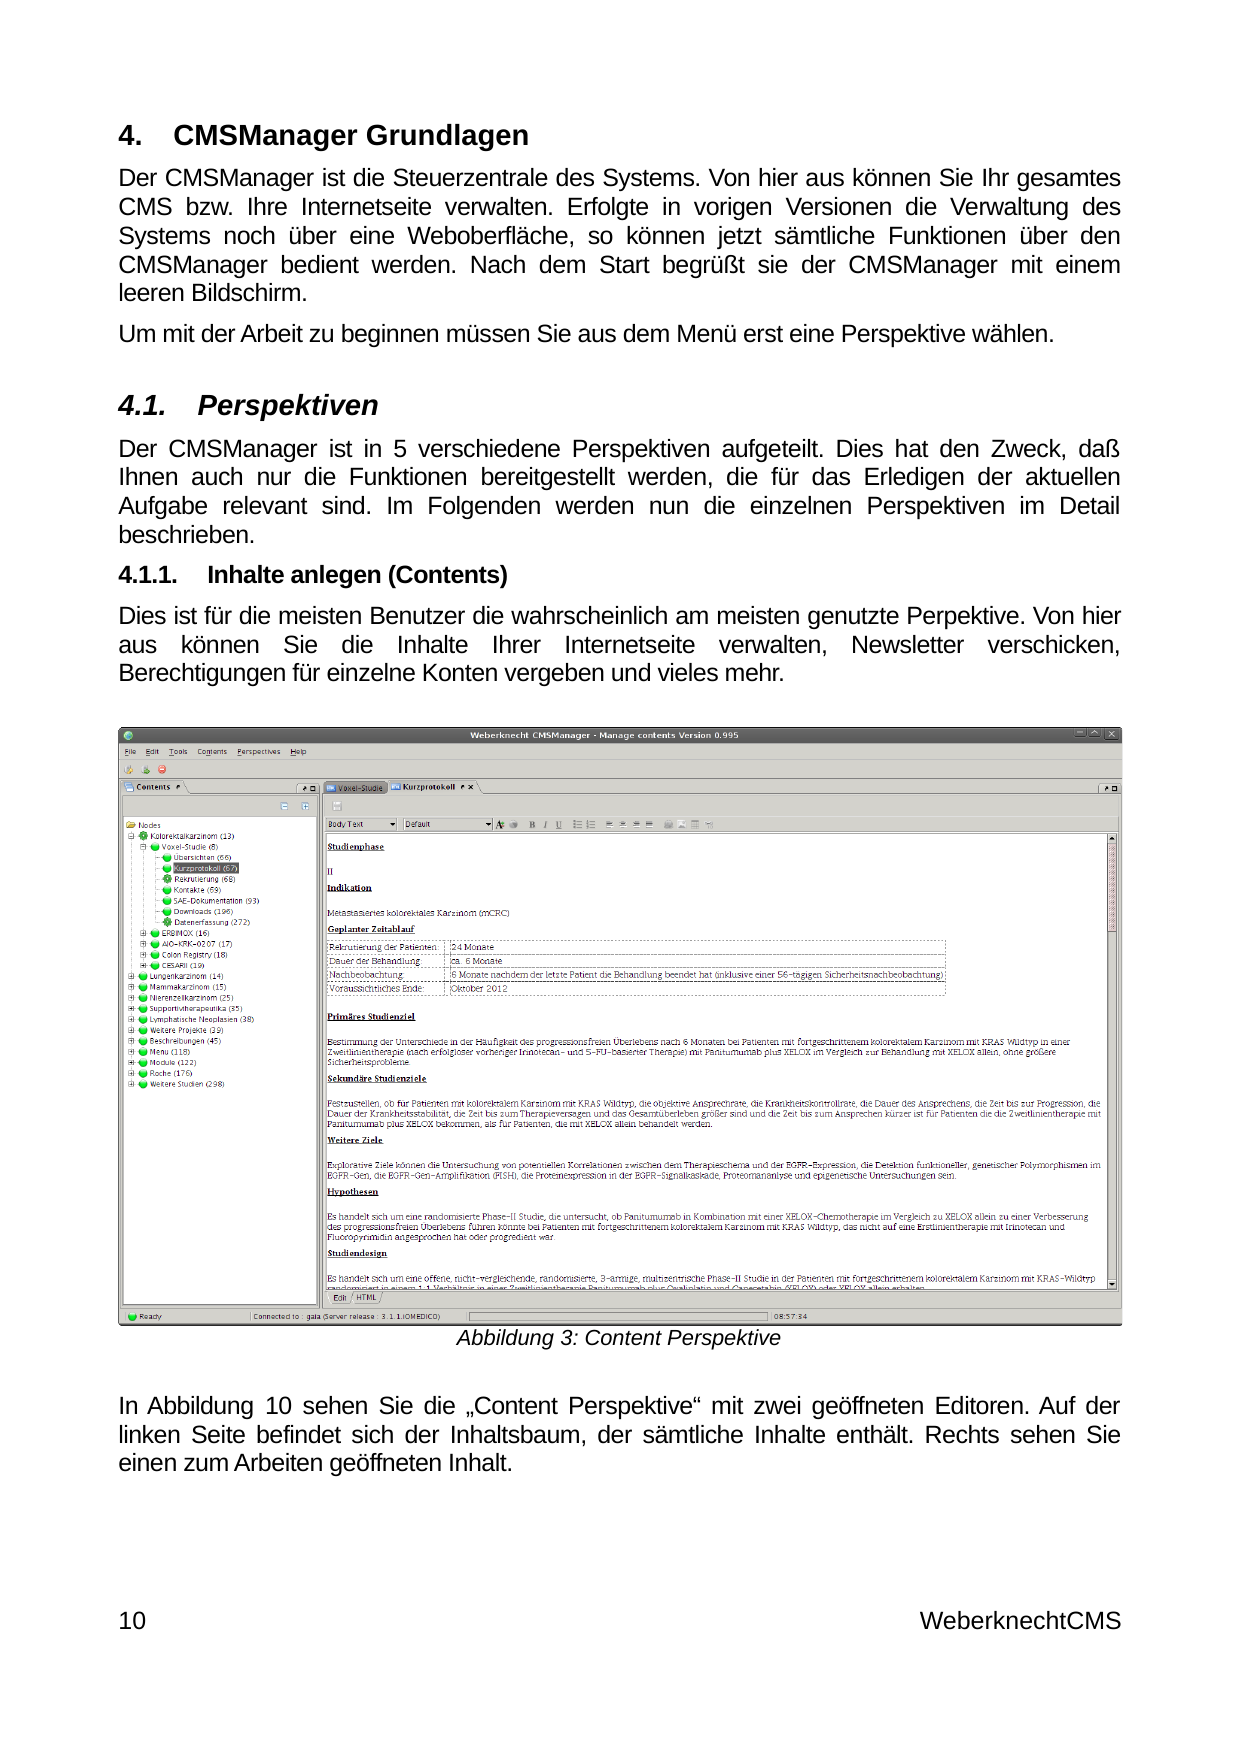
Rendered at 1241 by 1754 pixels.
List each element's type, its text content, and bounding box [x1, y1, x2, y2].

text Abbildung 3: Content Perspektive [118, 1326, 1122, 1350]
text Um mit der Arbeit zu beginnen müssen Sie aus dem Menü erst eine Perspektive wählen. [118, 319, 1122, 348]
text Der CMSManager ist die Steuerzentrale des Systems. Von hier aus können Sie Ihr gesamtes CMS bzw. Ihre Internetseite verwalten. Erfolgte in vorigen Versionen die Verwaltung des Systems noch über eine Weboberfläche, so können jetzt sämtliche Funktionen über den CMSManager bedient werden. Nach dem Start begrüßt sie der CMSManager mit einem leeren Bildschirm. [118, 163, 1122, 307]
text Dies ist für die meisten Benutzer die wahrscheinlich am meisten genutzte Perpektive. Von hier aus können Sie die Inhalte Ihrer Internetseite verwalten, Newsletter verschicken, Berechtigungen für einzelne Konten vergeben und vieles mehr. [118, 601, 1122, 687]
text In Abbildung 10 sehen Sie die „Content Perspektive“ mit zwei geöffneten Editoren. Auf der linken Seite befindet sich der Inhaltsbaum, der sämtliche Inhalte enthält. Rechts sehen Sie einen zum Arbeiten geöffneten Inhalt. [118, 1391, 1122, 1477]
subtitle Inhalte anlegen (Contents) [118, 560, 1122, 589]
subtitle Perspektiven [118, 388, 1122, 422]
subtitle CMSManager Grundlagen [118, 118, 1122, 152]
picture [118, 727, 1123, 1326]
text Der CMSManager ist in 5 verschiedene Perspektiven aufgeteilt. Dies hat den Zweck, daß Ihnen auch nur die Funktionen bereitgestellt werden, die für das Erledigen der aktuellen Aufgabe relevant sind. Im Folgenden werden nun die einzelnen Perspektiven im Detail beschrieben. [118, 433, 1122, 548]
